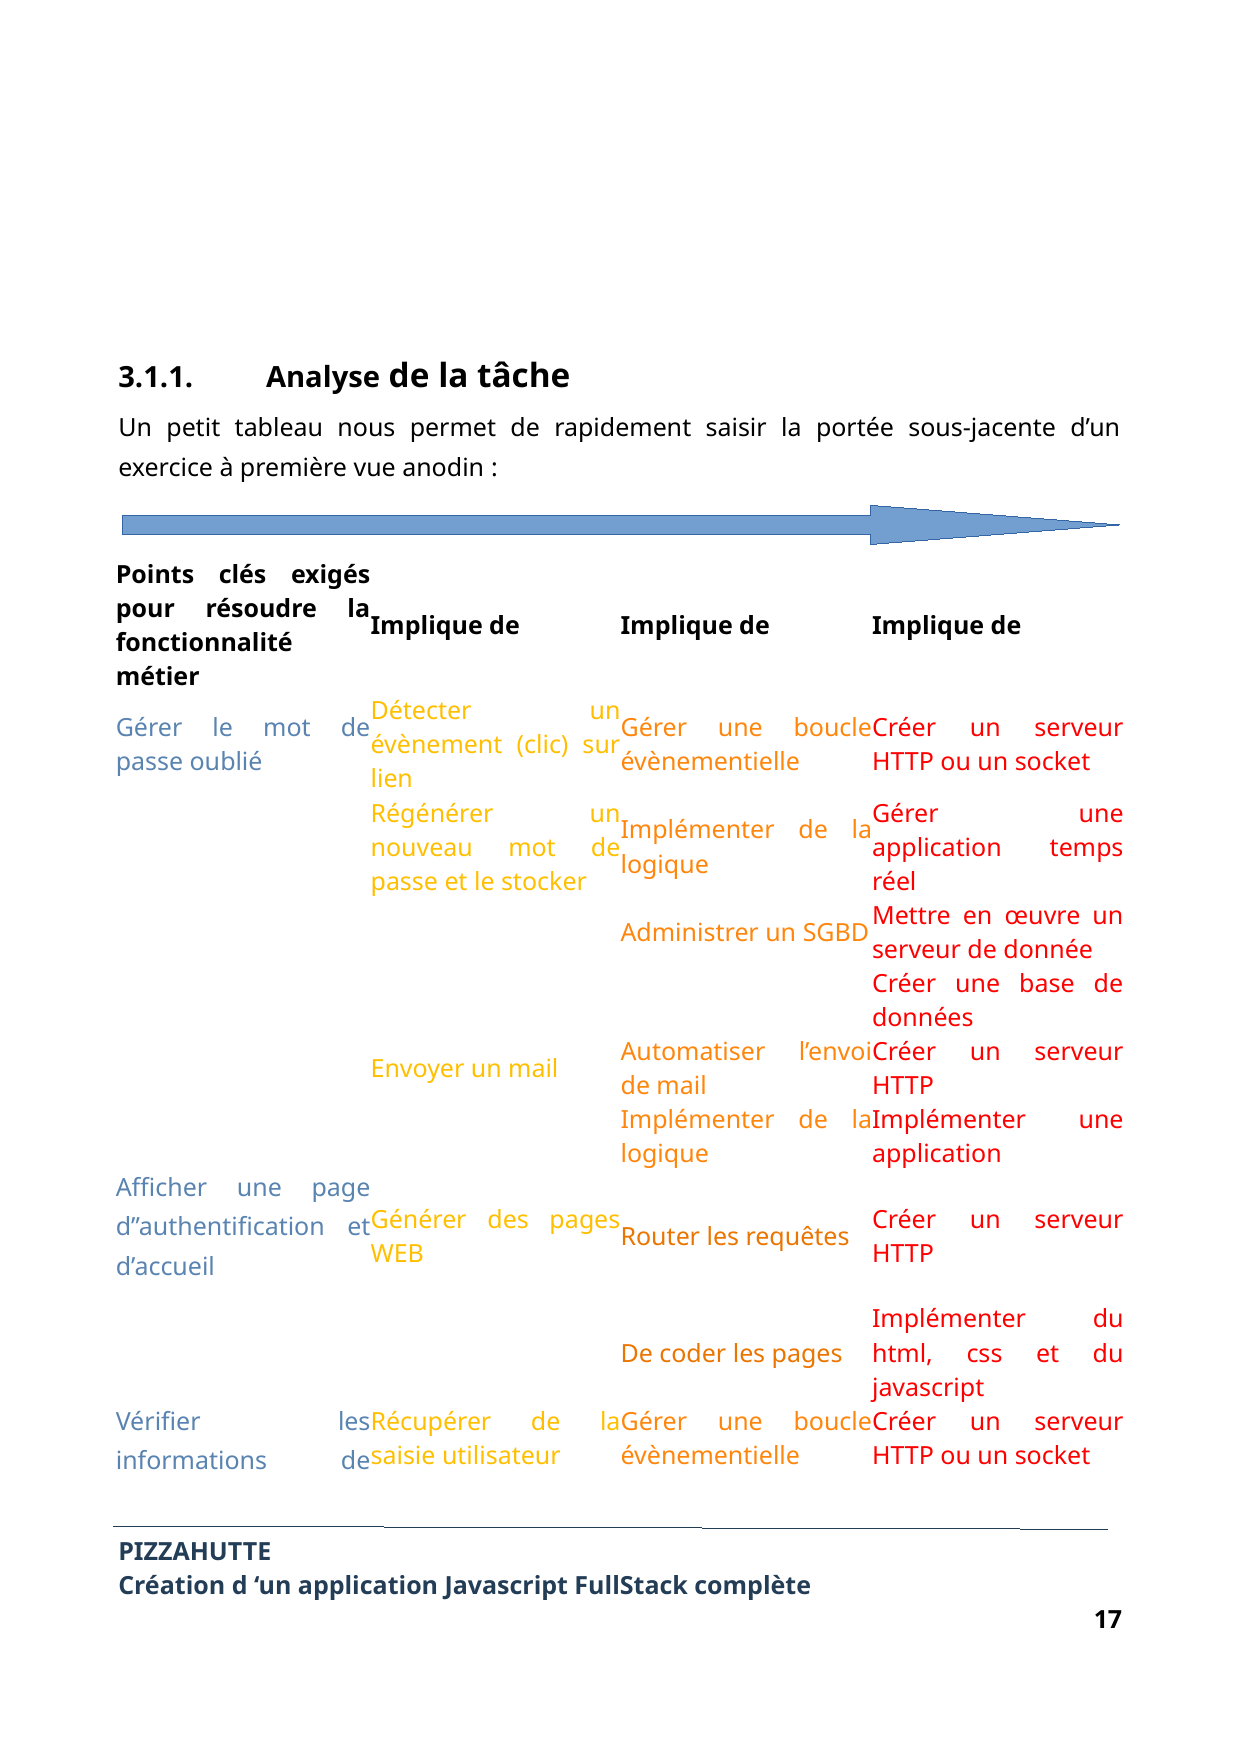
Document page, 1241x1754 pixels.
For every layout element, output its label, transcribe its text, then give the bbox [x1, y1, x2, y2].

table_cell Créer un serveur HTTP ou un socket [872, 693, 1123, 795]
table_cell Créer un serveur HTTP [872, 1170, 1123, 1301]
table_cell Administrer un SGBD [620, 898, 872, 966]
table_cell Implémenter de la logique [620, 795, 872, 897]
table_cell Afficher une page d’’authentification et d’accueil [116, 1170, 370, 1301]
table_cell Gérer une boucle évènementielle [620, 693, 872, 795]
table_cell Vérifier les informations de [116, 1403, 370, 1477]
table_cell [116, 1034, 370, 1102]
text Un petit tableau nous permet de rapidement saisir la portée sous-jacente d’un exercice à première vue anodin : [118, 410, 1122, 483]
table_cell Implémenter du html, css et du javascript [872, 1301, 1123, 1403]
subtitle Analyse de la tâche [118, 352, 1122, 398]
table_cell Gérer une boucle évènementielle [620, 1403, 872, 1477]
table_cell Mettre en œuvre un serveur de donnée [872, 898, 1123, 966]
table_cell Implémenter de la logique [620, 1102, 872, 1170]
table_header Implique de [620, 557, 872, 693]
table_cell [620, 966, 872, 1034]
table_cell [116, 898, 370, 966]
table_header Points clés exigés pour résoudre la fonctionnalité métier [116, 557, 370, 693]
table_cell Créer un serveur HTTP ou un socket [872, 1403, 1123, 1477]
table_cell Envoyer un mail [370, 1034, 620, 1102]
table_cell Automatiser l’envoi de mail [620, 1034, 872, 1102]
table_cell [116, 966, 370, 1034]
table_cell Créer une base de données [872, 966, 1123, 1034]
table_cell [370, 1301, 620, 1403]
table_cell [116, 795, 370, 897]
table_cell Détecter un évènement (clic) sur lien [370, 693, 620, 795]
table_cell [370, 898, 620, 966]
table_cell Router les requêtes [620, 1170, 872, 1301]
table_header Implique de [370, 557, 620, 693]
table_cell Créer un serveur HTTP [872, 1034, 1123, 1102]
table_cell Générer des pages WEB [370, 1170, 620, 1301]
table_cell [116, 1301, 370, 1403]
table_cell [370, 1102, 620, 1170]
table_cell De coder les pages [620, 1301, 872, 1403]
table_cell Régénérer un nouveau mot de passe et le stocker [370, 795, 620, 897]
table_cell Récupérer de la saisie utilisateur [370, 1403, 620, 1477]
table_header Implique de [872, 557, 1123, 693]
table_cell Implémenter une application [872, 1102, 1123, 1170]
table_cell Gérer une application temps réel [872, 795, 1123, 897]
table_cell Gérer le mot de passe oublié [116, 693, 370, 795]
table_cell [116, 1102, 370, 1170]
table_cell [370, 966, 620, 1034]
